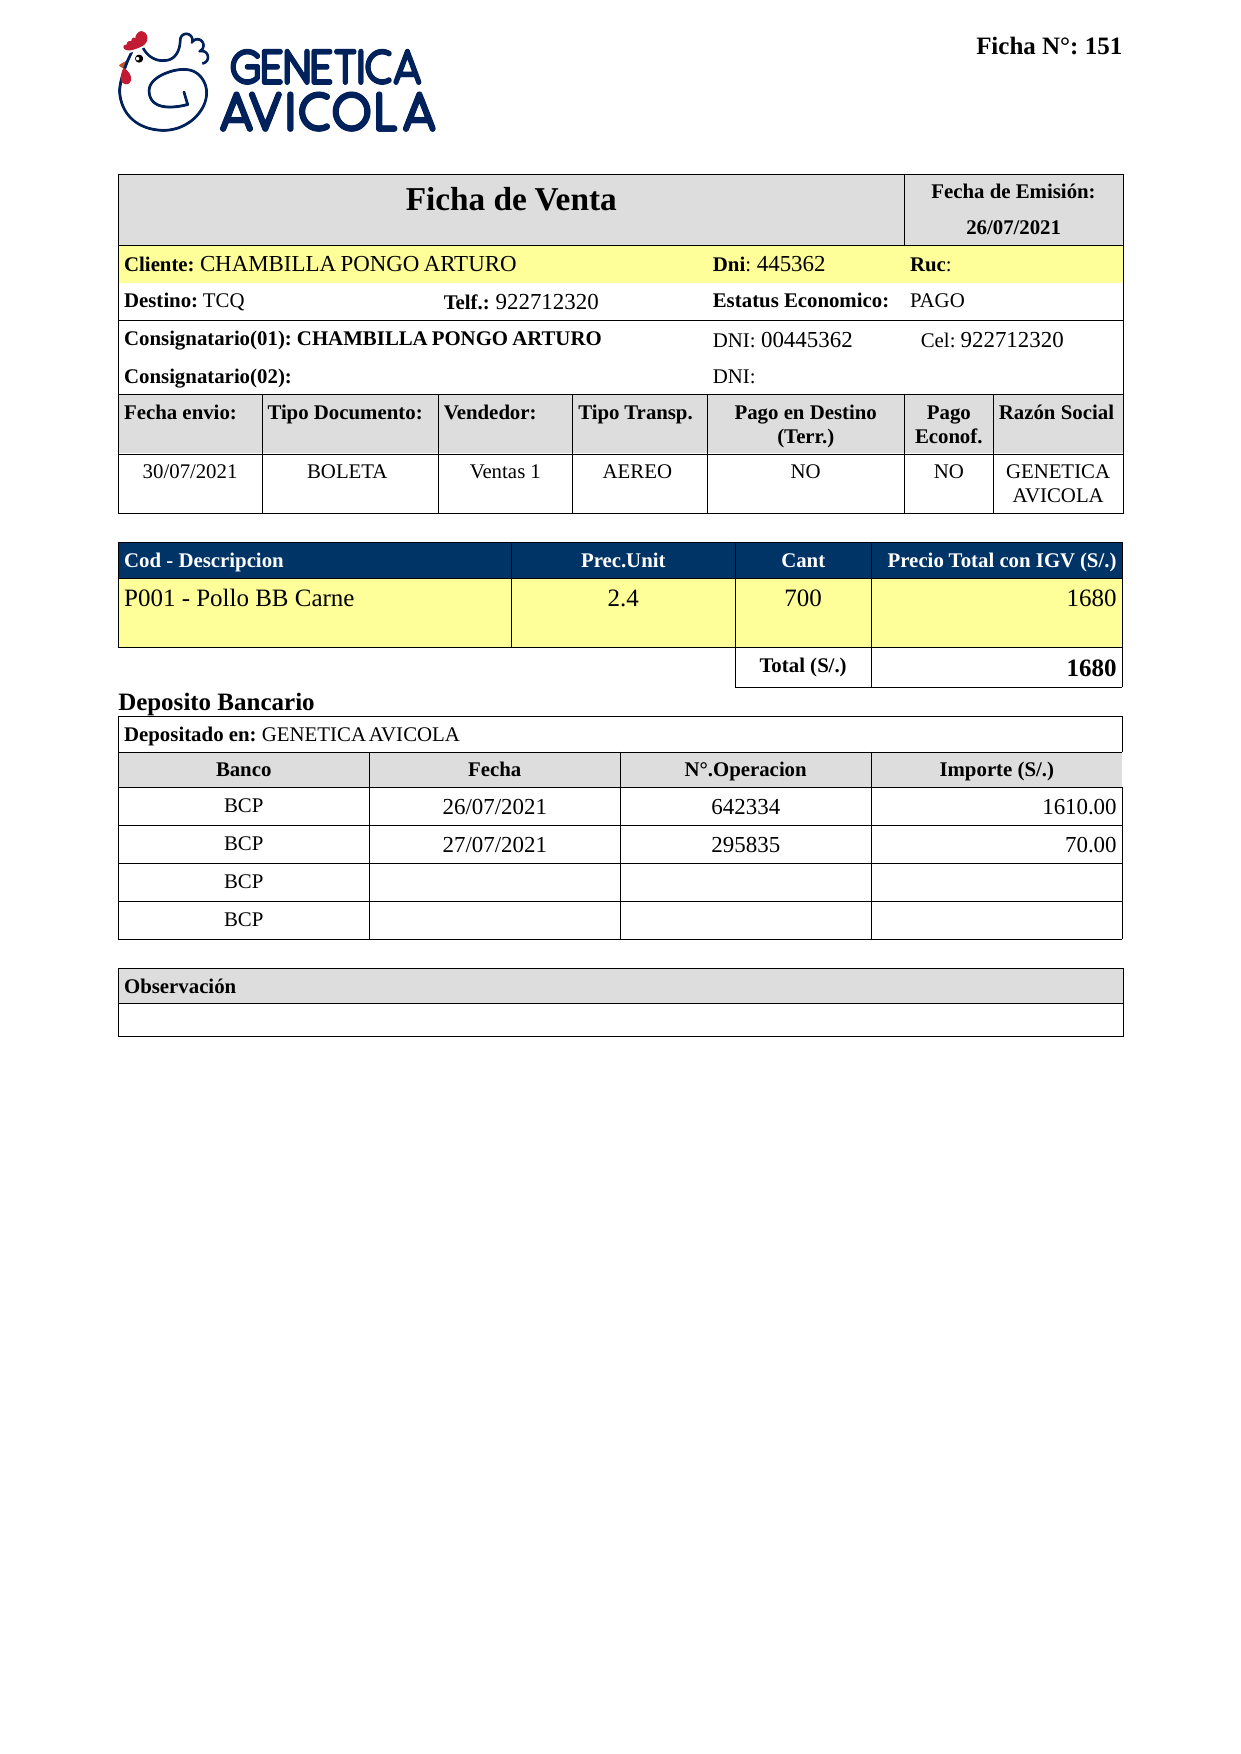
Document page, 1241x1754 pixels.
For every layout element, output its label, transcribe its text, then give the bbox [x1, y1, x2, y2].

table_cell Tipo Transp. [573, 395, 707, 453]
table_cell [119, 1004, 1123, 1036]
table_cell Telf.: 922712320 [438, 283, 707, 320]
table_header Fecha de Emisión: [905, 175, 1123, 209]
table_cell Razón Social [994, 395, 1123, 453]
table_header Prec.Unit [512, 543, 735, 578]
table_cell Dni: 445362 [707, 246, 904, 283]
table_cell 27/07/2021 [370, 826, 620, 863]
table_cell P001 - Pollo BB Carne [119, 579, 511, 647]
table_cell [621, 864, 871, 901]
table_cell 295835 [621, 826, 871, 863]
table_cell 1610.00 [872, 788, 1122, 825]
table_cell [872, 902, 1122, 939]
table_cell PAGO [904, 283, 1123, 320]
table_cell 1680 [872, 648, 1122, 687]
table_cell Consignatario(01): CHAMBILLA PONGO ARTURO [119, 321, 707, 358]
table_cell 30/07/2021 [119, 455, 262, 513]
table_cell Pago en Destino (Terr.) [708, 395, 904, 453]
table_cell DNI: 00445362 [707, 321, 915, 358]
table_cell [370, 864, 620, 901]
table_header Observación [119, 969, 1123, 1003]
table_cell [872, 864, 1122, 901]
table_cell Destino: TCQ [119, 283, 438, 320]
table_cell [511, 648, 735, 687]
table_cell Cliente: CHAMBILLA PONGO ARTURO [119, 246, 707, 283]
table_cell 2.4 [512, 579, 735, 647]
table_header Depositado en: GENETICA AVICOLA [119, 717, 1122, 752]
table_cell BCP [119, 864, 369, 901]
table_cell 26/07/2021 [905, 209, 1123, 245]
table_cell Fecha envio: [119, 395, 262, 453]
table_cell Estatus Economico: [707, 283, 904, 320]
table_cell BCP [119, 826, 369, 863]
table_cell N°.Operacion [621, 753, 871, 787]
table_cell 700 [736, 579, 871, 647]
table_cell Fecha [370, 753, 620, 787]
table_cell Ventas 1 [439, 455, 572, 513]
table_cell Importe (S/.) [872, 753, 1122, 787]
table_cell [621, 902, 871, 939]
table_cell Tipo Documento: [263, 395, 438, 453]
table_cell Cel: 922712320 [915, 321, 1123, 358]
text Deposito Bancario [118, 687, 1122, 716]
picture [118, 31, 436, 132]
table_header Ficha de Venta [119, 175, 904, 245]
table_cell 1680 [872, 579, 1122, 647]
table_cell BCP [119, 902, 369, 939]
table_cell Ruc: [904, 246, 1123, 283]
table_cell AEREO [573, 455, 707, 513]
table_cell [118, 648, 511, 687]
table_cell BCP [119, 788, 369, 825]
table_cell BOLETA [263, 455, 438, 513]
table_cell 642334 [621, 788, 871, 825]
table_cell NO [708, 455, 904, 513]
table_cell NO [905, 455, 993, 513]
table_header Cod - Descripcion [119, 543, 511, 578]
table_cell Total (S/.) [736, 648, 871, 687]
table_cell Vendedor: [439, 395, 572, 453]
table_cell 70.00 [872, 826, 1122, 863]
table_cell GENETICA AVICOLA [994, 455, 1123, 513]
table_cell Banco [119, 753, 369, 787]
table_cell [370, 902, 620, 939]
table_cell Pago Econof. [905, 395, 993, 453]
table_header Precio Total con IGV (S/.) [872, 543, 1122, 578]
table_cell 26/07/2021 [370, 788, 620, 825]
table_cell Consignatario(02): [119, 358, 707, 394]
table_cell DNI: [707, 358, 1123, 394]
table_header Cant [736, 543, 871, 578]
